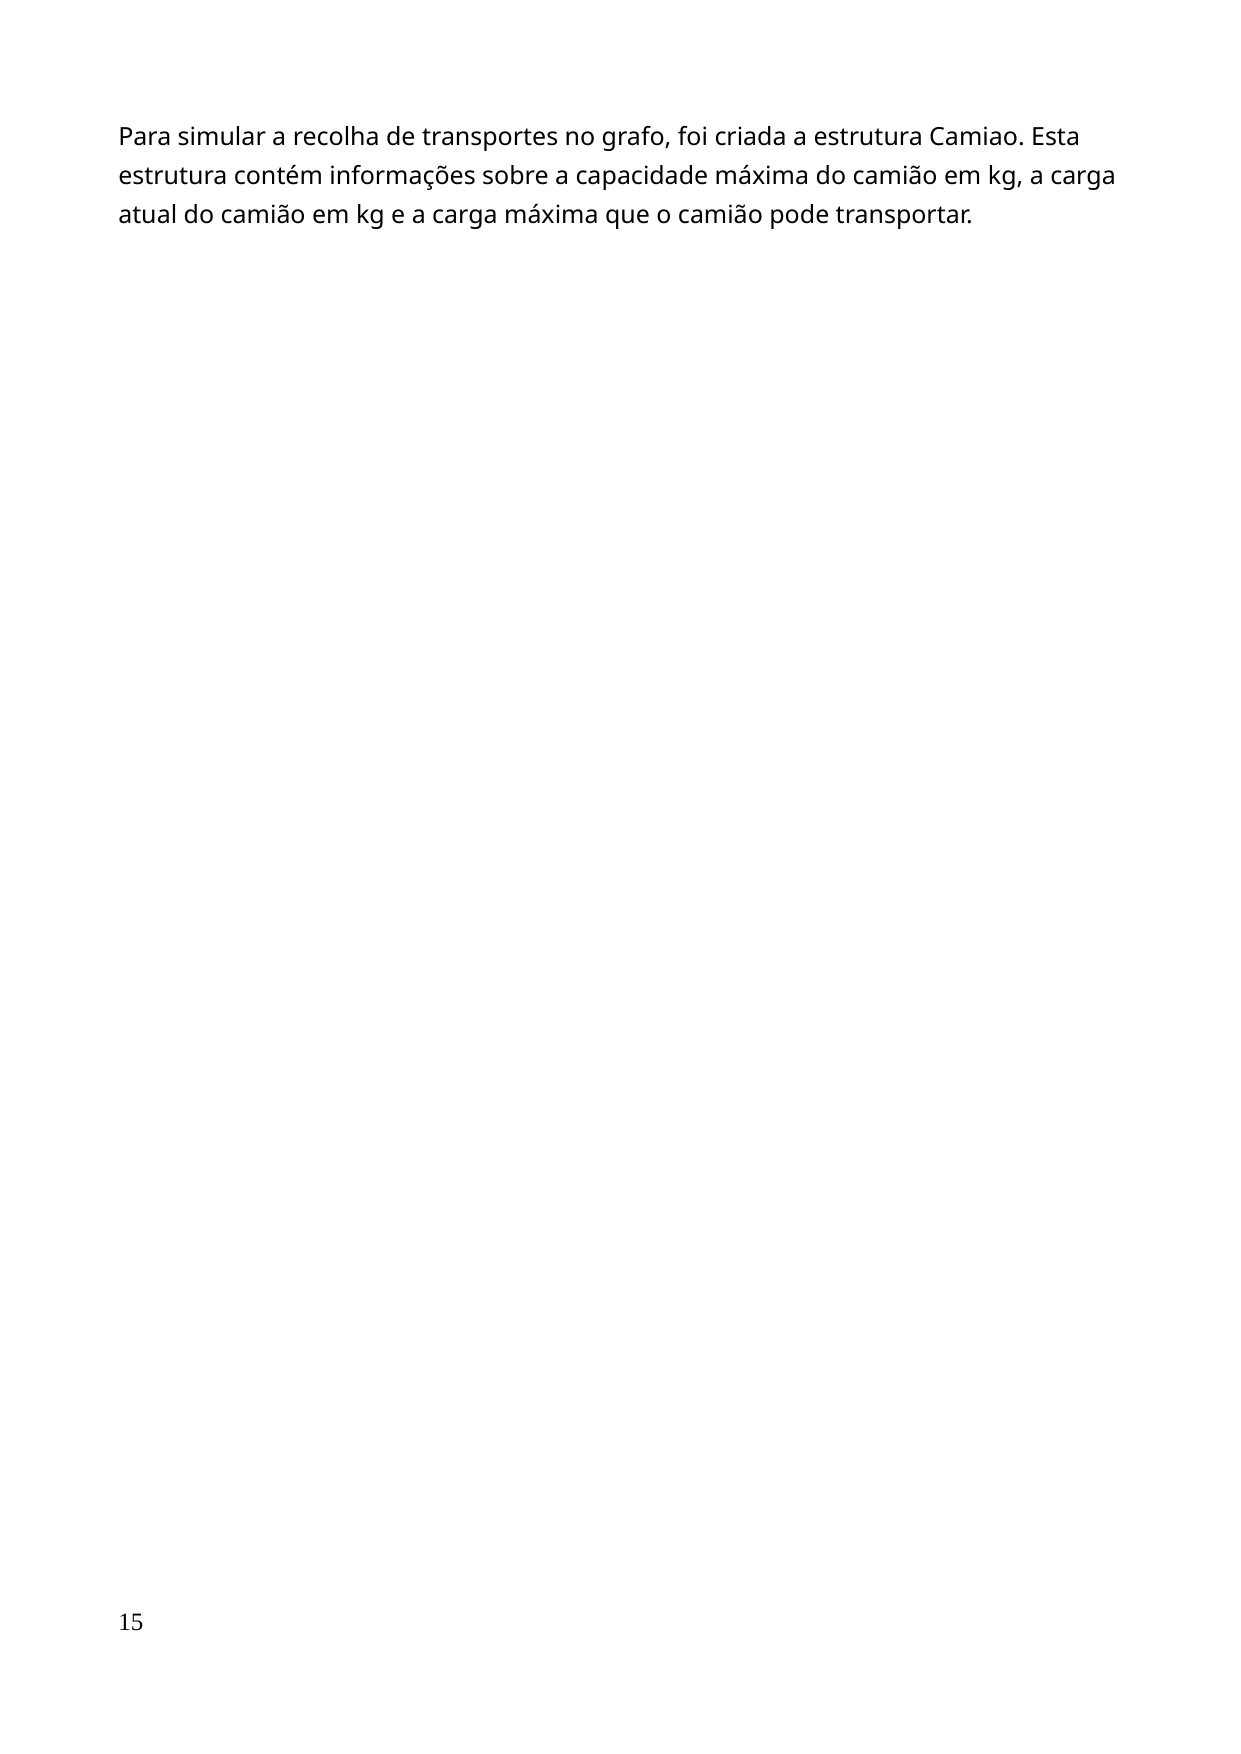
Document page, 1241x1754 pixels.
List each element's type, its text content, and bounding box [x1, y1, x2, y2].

text Para simular a recolha de transportes no grafo, foi criada a estrutura Camiao. Esta estrutura contém informações sobre a capacidade máxima do camião em kg, a carga atual do camião em kg e a carga máxima que o camião pode transportar. [118, 118, 1122, 231]
